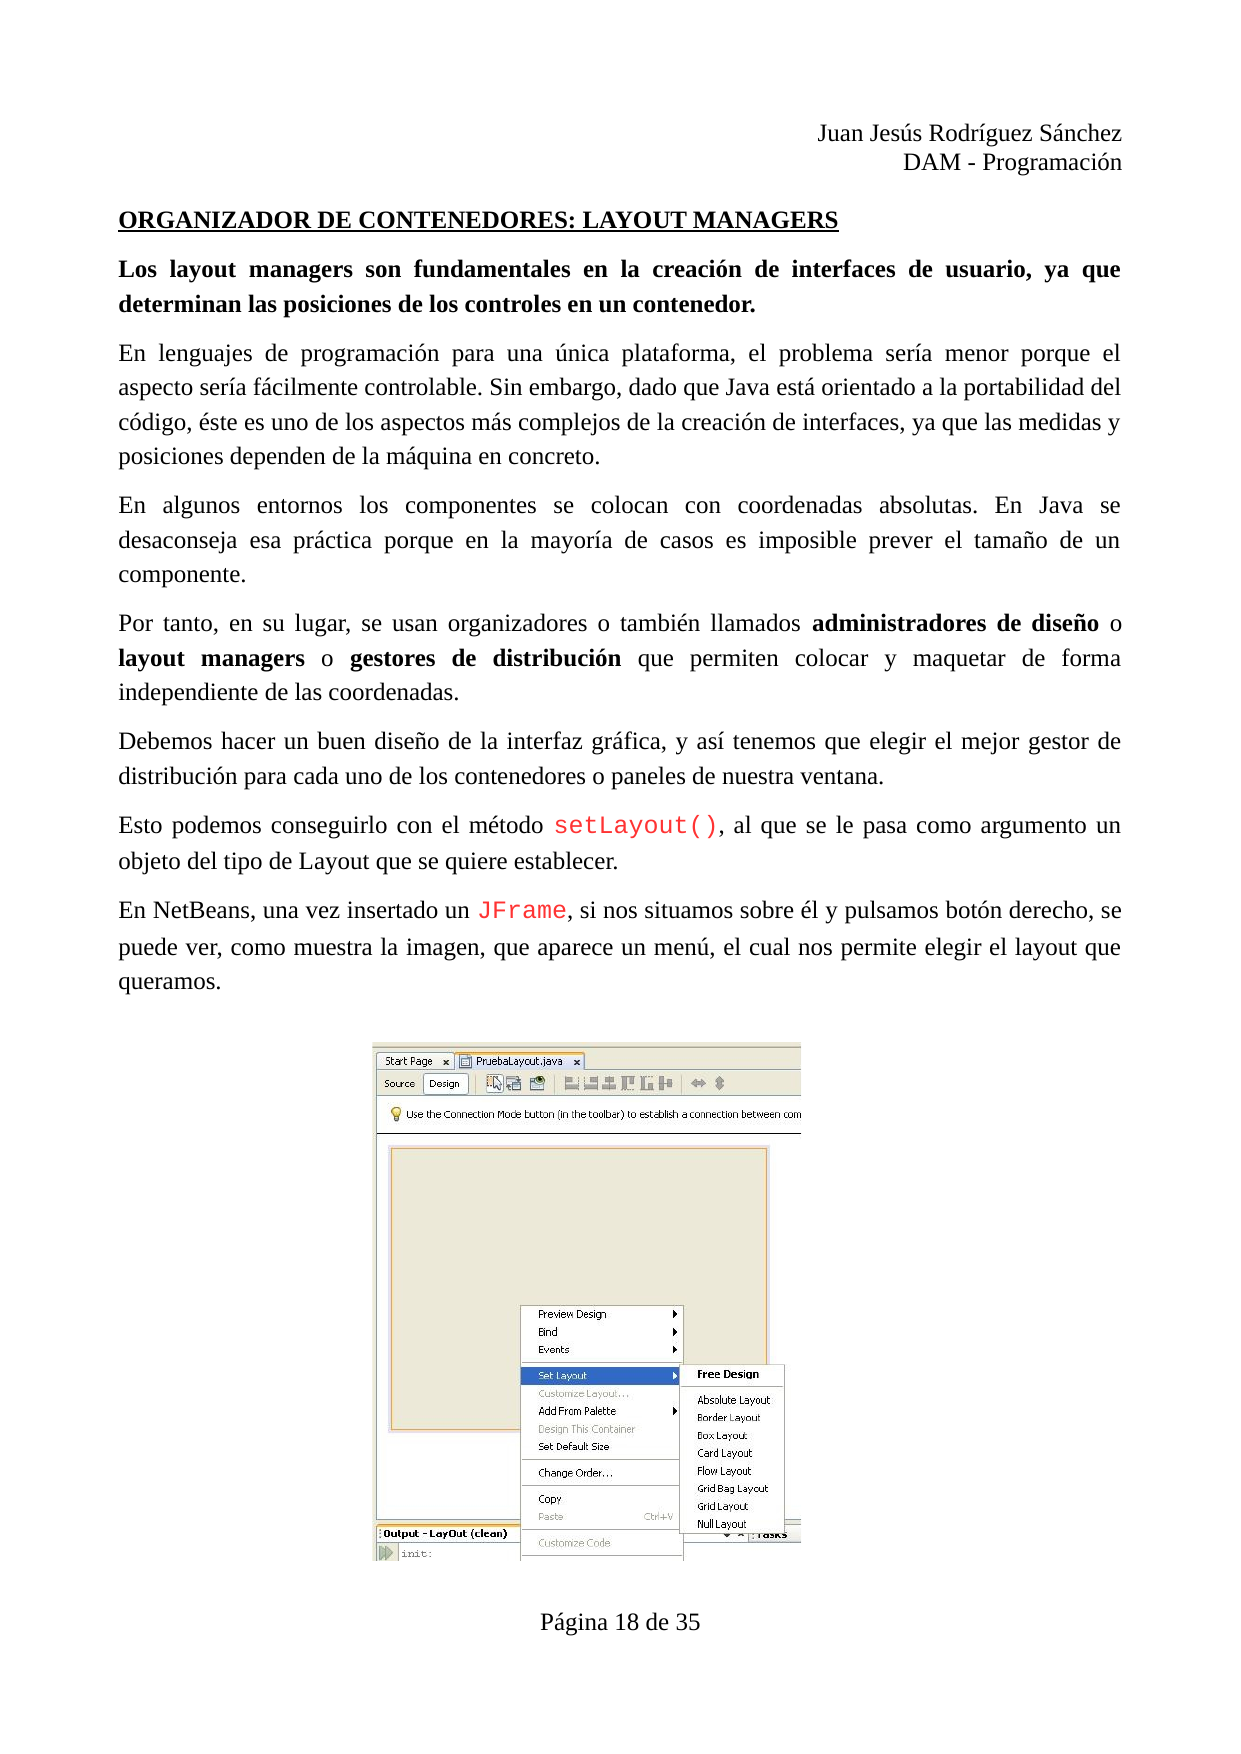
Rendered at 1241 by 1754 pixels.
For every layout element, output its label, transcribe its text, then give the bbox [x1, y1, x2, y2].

text En algunos entornos los componentes se colocan con coordenadas absolutas. En Java se desaconseja esa práctica porque en la mayoría de casos es imposible prever el tamaño de un componente. [118, 490, 1122, 588]
text Esto podemos conseguirlo con el método setLayout(), al que se le pasa como argumento un objeto del tipo de Layout que se quiere establecer. [118, 810, 1122, 875]
text Por tanto, en su lugar, se usan organizadores o también llamados administradores de diseño o layout managers o gestores de distribución que permiten colocar y maquetar de forma independiente de las coordenadas. [118, 608, 1122, 706]
text ORGANIZADOR DE CONTENEDORES: LAYOUT MANAGERS [118, 205, 1122, 234]
text En NetBeans, una vez insertado un JFrame, si nos situamos sobre él y pulsamos botón derecho, se puede ver, como muestra la imagen, que aparece un menú, el cual nos permite elegir el layout que queramos. [118, 895, 1122, 995]
text En lenguajes de programación para una única plataforma, el problema sería menor porque el aspecto sería fácilmente controlable. Sin embargo, dado que Java está orientado a la portabilidad del código, éste es uno de los aspectos más complejos de la creación de interfaces, ya que las medidas y posiciones dependen de la máquina en concreto. [118, 338, 1122, 470]
text Los layout managers son fundamentales en la creación de interfaces de usuario, ya que determinan las posiciones de los controles en un contenedor. [118, 254, 1122, 317]
text Debemos hacer un buen diseño de la interfaz gráfica, y así tenemos que elegir el mejor gestor de distribución para cada uno de los contenedores o paneles de nuestra ventana. [118, 726, 1122, 789]
picture [372, 1042, 802, 1561]
